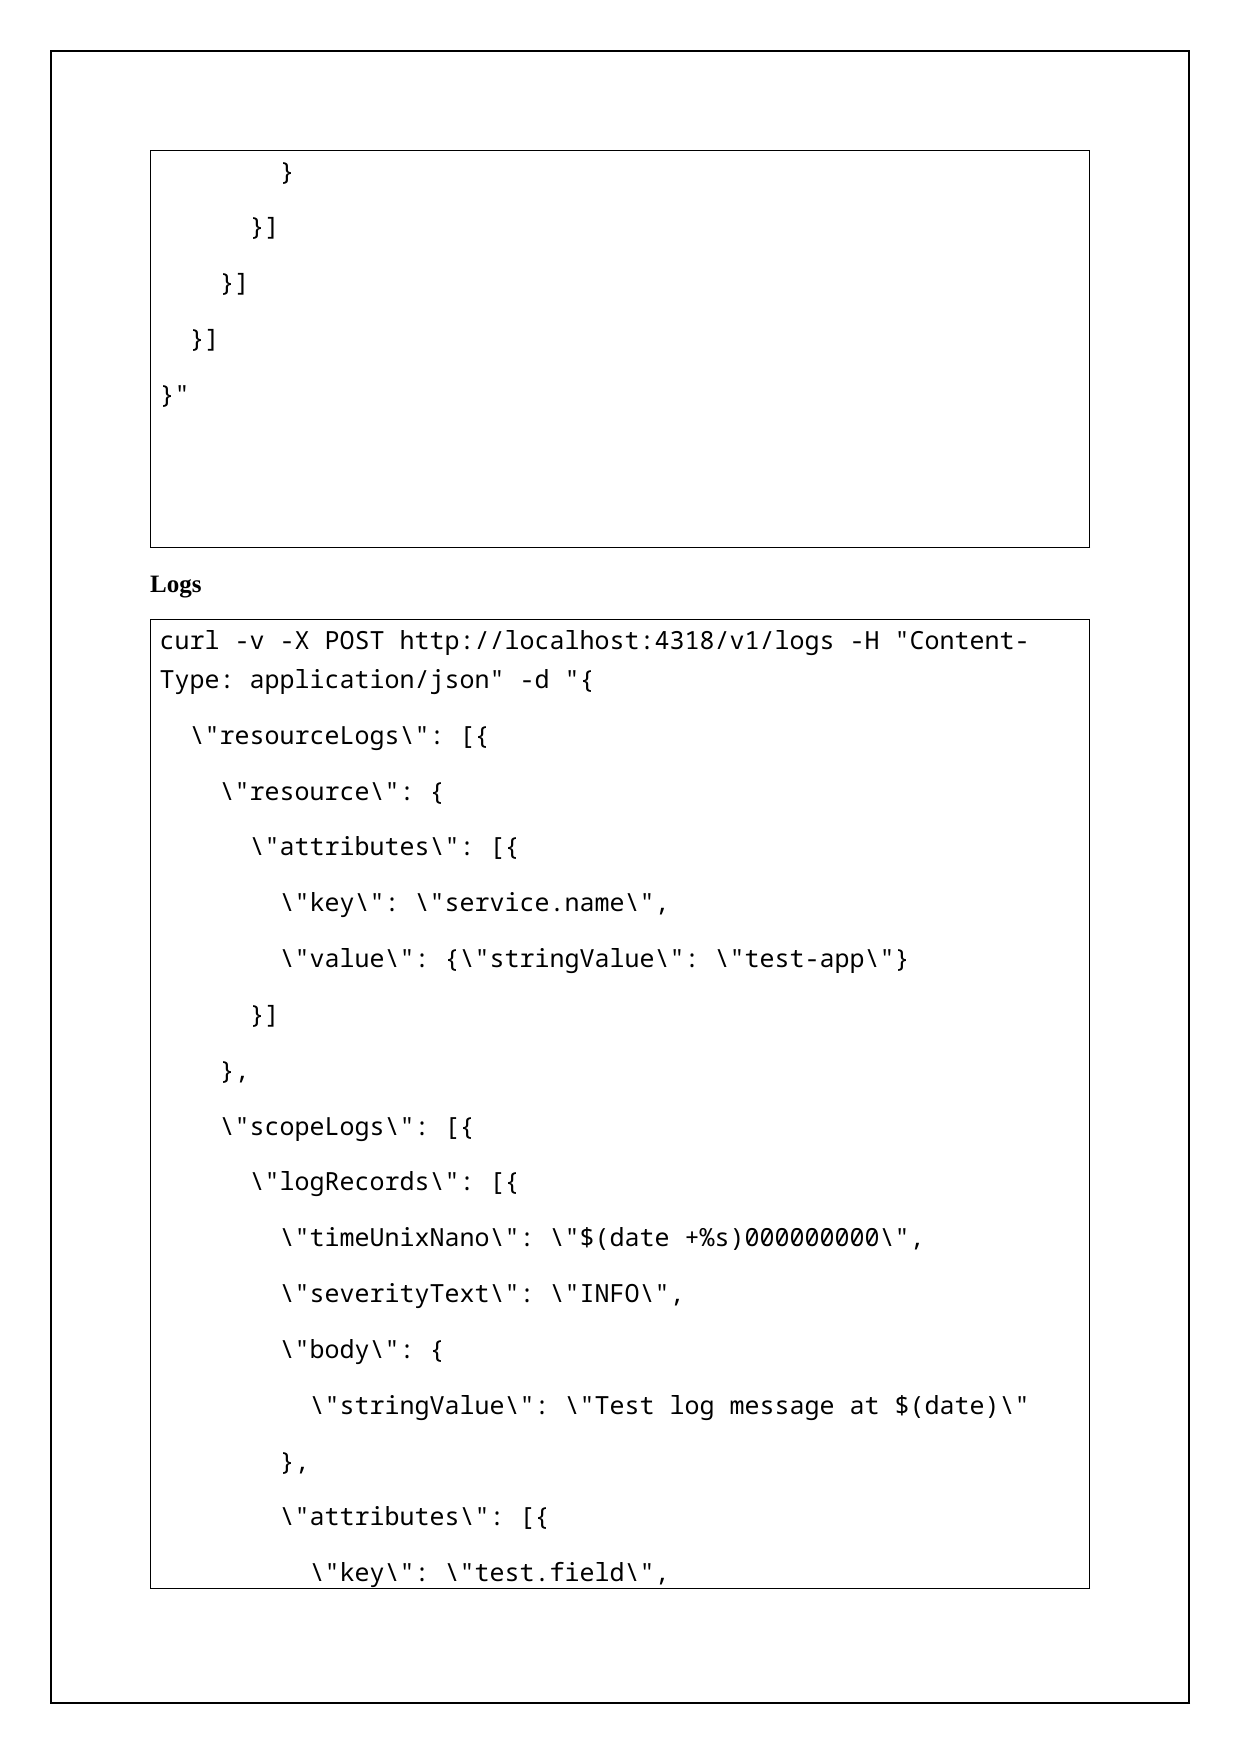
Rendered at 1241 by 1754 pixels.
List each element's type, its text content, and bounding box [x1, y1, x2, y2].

text \"resourceLogs\": [{ [151, 714, 1089, 751]
text \"timeUnixNano\": \"$(date +%s)000000000\", [151, 1217, 1089, 1254]
text \"attributes\": [{ [151, 1496, 1089, 1533]
text }] [151, 993, 1089, 1031]
text curl -v -X POST http://localhost:4318/v1/logs -H "Content-Type: application/json" -d "{ [151, 620, 1089, 696]
text }] [151, 262, 1089, 299]
text \"scopeLogs\": [{ [151, 1105, 1089, 1142]
text \"body\": { [151, 1328, 1089, 1366]
text \"logRecords\": [{ [151, 1161, 1089, 1198]
text Logs [150, 569, 1090, 598]
text \"resource\": { [151, 770, 1089, 807]
text } [151, 151, 1089, 187]
text }] [151, 206, 1089, 243]
text }, [151, 1440, 1089, 1477]
text }] [151, 317, 1089, 355]
text \"stringValue\": \"Test log message at $(date)\" [151, 1384, 1089, 1421]
text \"severityText\": \"INFO\", [151, 1273, 1089, 1310]
text \"key\": \"test.field\", [151, 1552, 1089, 1588]
text }, [151, 1049, 1089, 1086]
text \"value\": {\"stringValue\": \"test-app\"} [151, 938, 1089, 975]
text \"attributes\": [{ [151, 826, 1089, 863]
text \"key\": \"service.name\", [151, 882, 1089, 919]
text }" [151, 373, 1089, 411]
